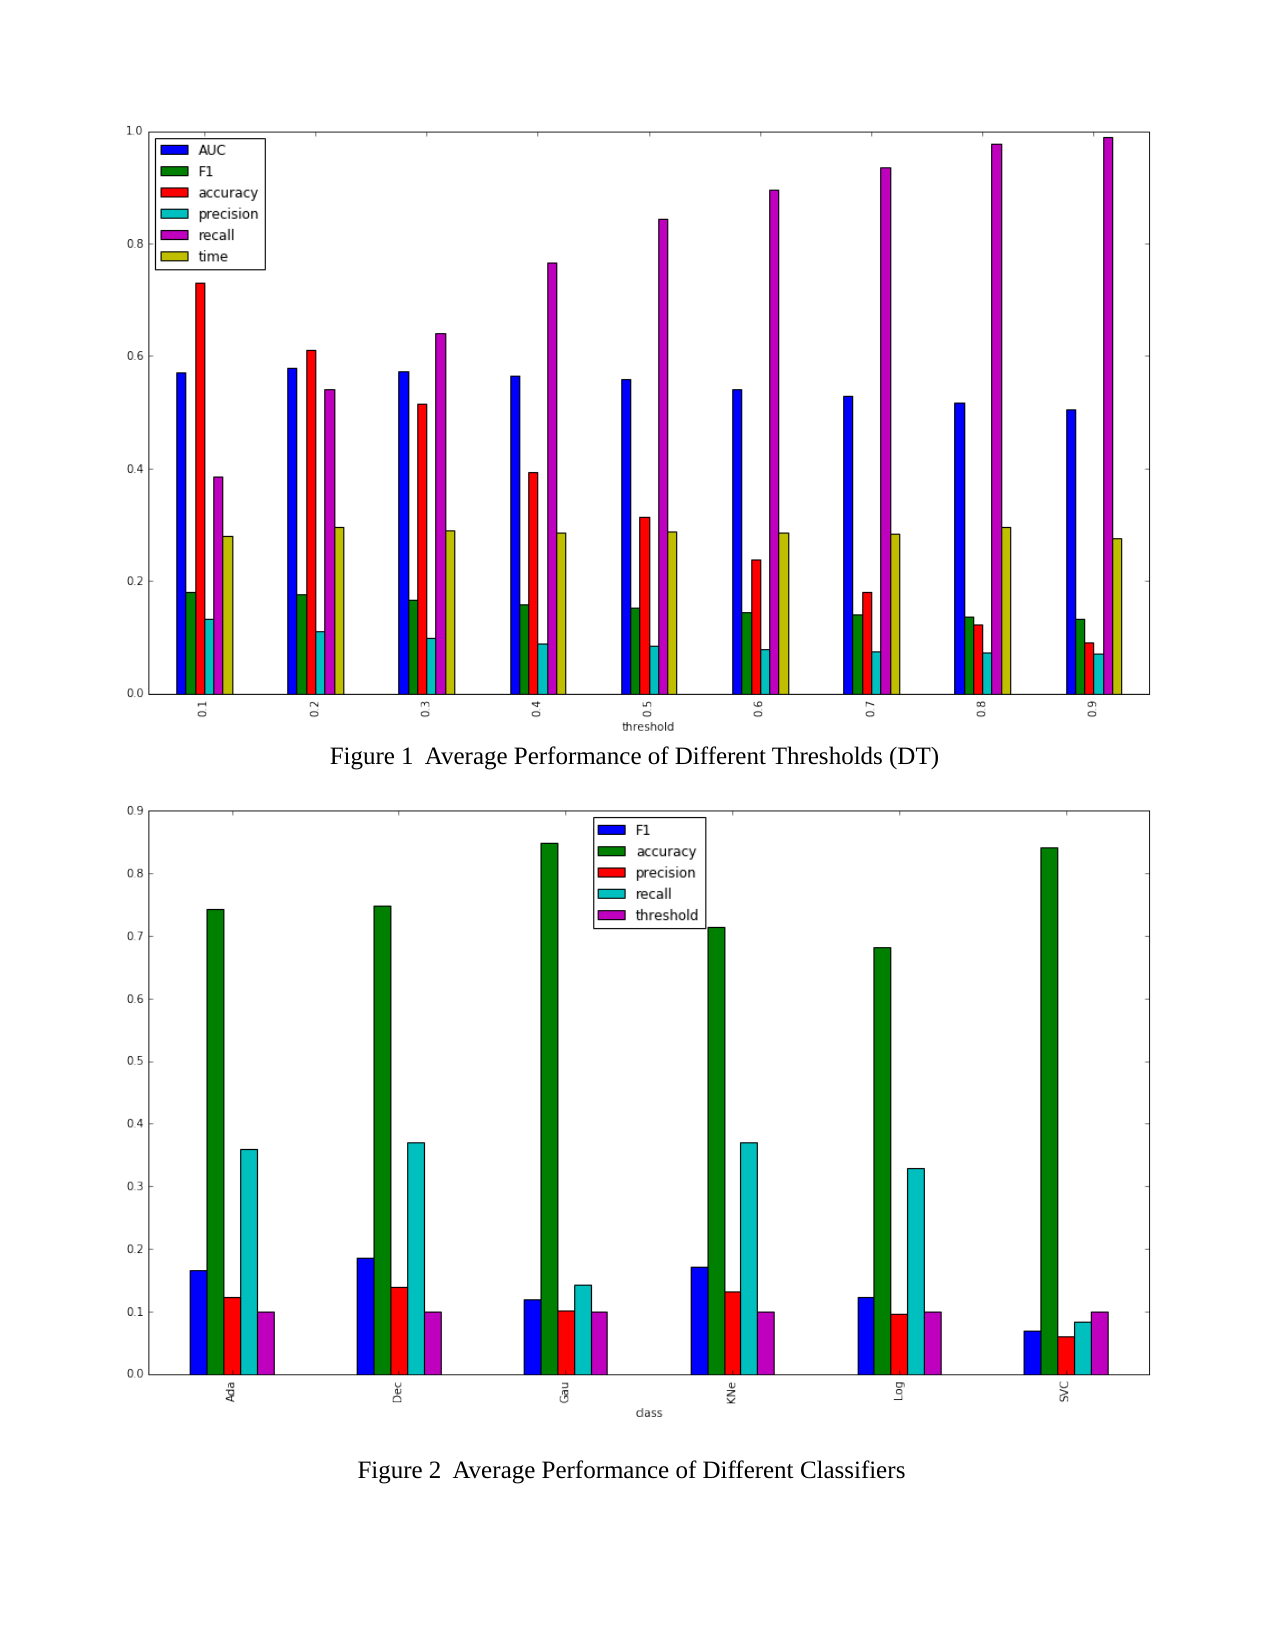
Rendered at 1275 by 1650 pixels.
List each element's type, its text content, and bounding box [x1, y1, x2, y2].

picture [118, 118, 1157, 741]
picture [118, 798, 1157, 1426]
text Figure 2 Average Performance of Different Classifiers [118, 1455, 1157, 1483]
text Figure 1 Average Performance of Different Thresholds (DT) [118, 741, 1157, 770]
